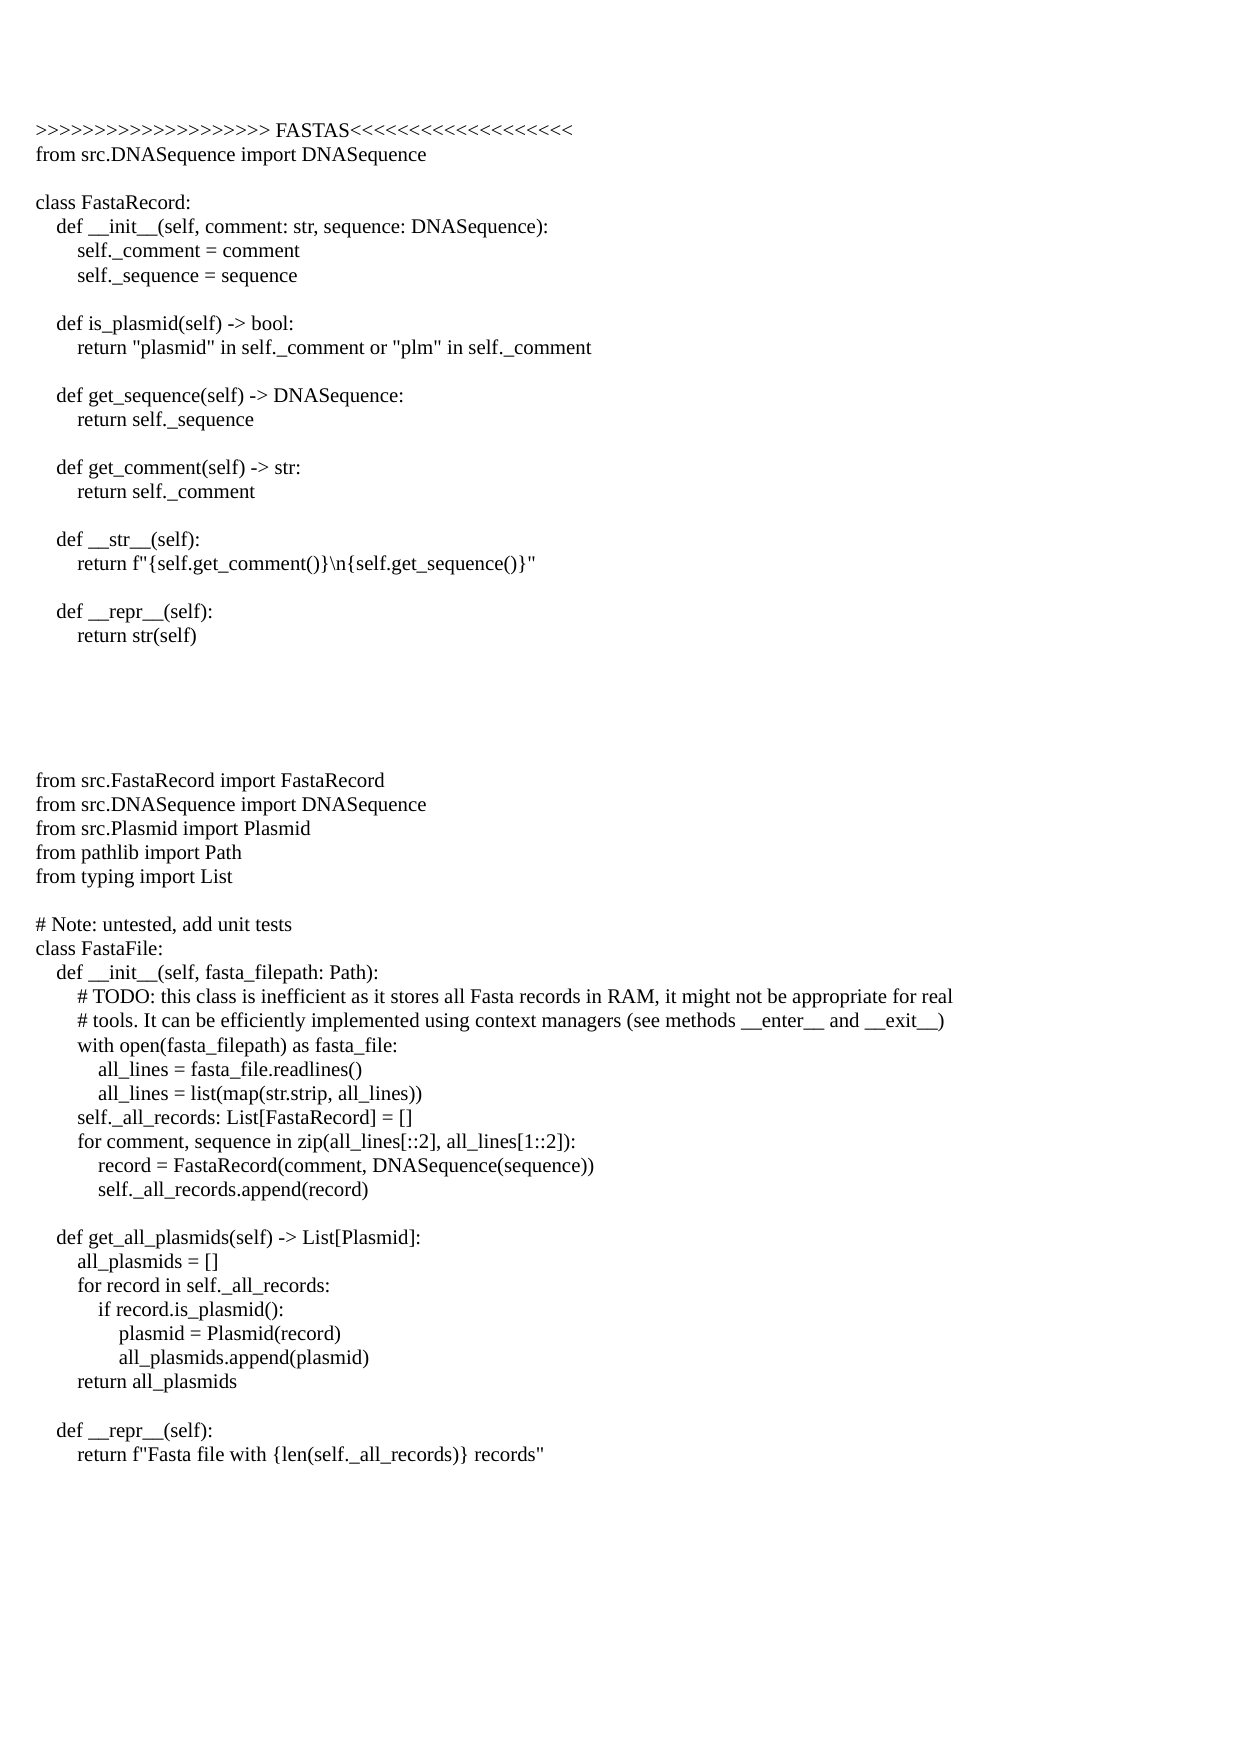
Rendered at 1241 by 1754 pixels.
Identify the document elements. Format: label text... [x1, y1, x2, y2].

text def __init__(self, comment: str, sequence: DNASequence): [35, 214, 1199, 238]
text record = FastaRecord(comment, DNASequence(sequence)) [35, 1153, 1199, 1177]
text all_plasmids.append(plasmid) [35, 1345, 1199, 1369]
text return self._comment [35, 479, 1199, 503]
text return self._sequence [35, 407, 1199, 431]
text class FastaFile: [35, 936, 1199, 960]
text from src.DNASequence import DNASequence [35, 142, 1199, 166]
text from src.Plasmid import Plasmid [35, 816, 1199, 840]
text # TODO: this class is inefficient as it stores all Fasta records in RAM, it might not be appropriate for real [35, 984, 1199, 1008]
text self._comment = comment [35, 238, 1199, 262]
text def get_sequence(self) -> DNASequence: [35, 383, 1199, 407]
text all_lines = fasta_file.readlines() [35, 1057, 1199, 1081]
text self._all_records: List[FastaRecord] = [] [35, 1105, 1199, 1129]
text # tools. It can be efficiently implemented using context managers (see methods __enter__ and __exit__) [35, 1008, 1199, 1032]
text def __init__(self, fasta_filepath: Path): [35, 960, 1199, 984]
text from typing import List [35, 864, 1199, 888]
text class FastaRecord: [35, 190, 1199, 214]
text def __repr__(self): [35, 1417, 1199, 1442]
text return all_plasmids [35, 1369, 1199, 1393]
text all_lines = list(map(str.strip, all_lines)) [35, 1081, 1199, 1105]
text self._all_records.append(record) [35, 1177, 1199, 1201]
text from pathlib import Path [35, 840, 1199, 864]
text def get_all_plasmids(self) -> List[Plasmid]: [35, 1225, 1199, 1249]
text for record in self._all_records: [35, 1273, 1199, 1297]
text plasmid = Plasmid(record) [35, 1321, 1199, 1345]
text def __repr__(self): [35, 599, 1199, 623]
text with open(fasta_filepath) as fasta_file: [35, 1032, 1199, 1057]
text for comment, sequence in zip(all_lines[::2], all_lines[1::2]): [35, 1129, 1199, 1153]
text return "plasmid" in self._comment or "plm" in self._comment [35, 335, 1199, 359]
text def get_comment(self) -> str: [35, 455, 1199, 479]
text return str(self) [35, 623, 1199, 647]
text if record.is_plasmid(): [35, 1297, 1199, 1321]
text return f"Fasta file with {len(self._all_records)} records" [35, 1442, 1199, 1466]
text from src.FastaRecord import FastaRecord [35, 768, 1199, 792]
text from src.DNASequence import DNASequence [35, 792, 1199, 816]
text # Note: untested, add unit tests [35, 912, 1199, 936]
text self._sequence = sequence [35, 262, 1199, 287]
text def is_plasmid(self) -> bool: [35, 311, 1199, 335]
text def __str__(self): [35, 527, 1199, 551]
text return f"{self.get_comment()}\n{self.get_sequence()}" [35, 551, 1199, 575]
text all_plasmids = [] [35, 1249, 1199, 1273]
text >>>>>>>>>>>>>>>>>>>> FASTAS<<<<<<<<<<<<<<<<<<< [35, 118, 1199, 142]
